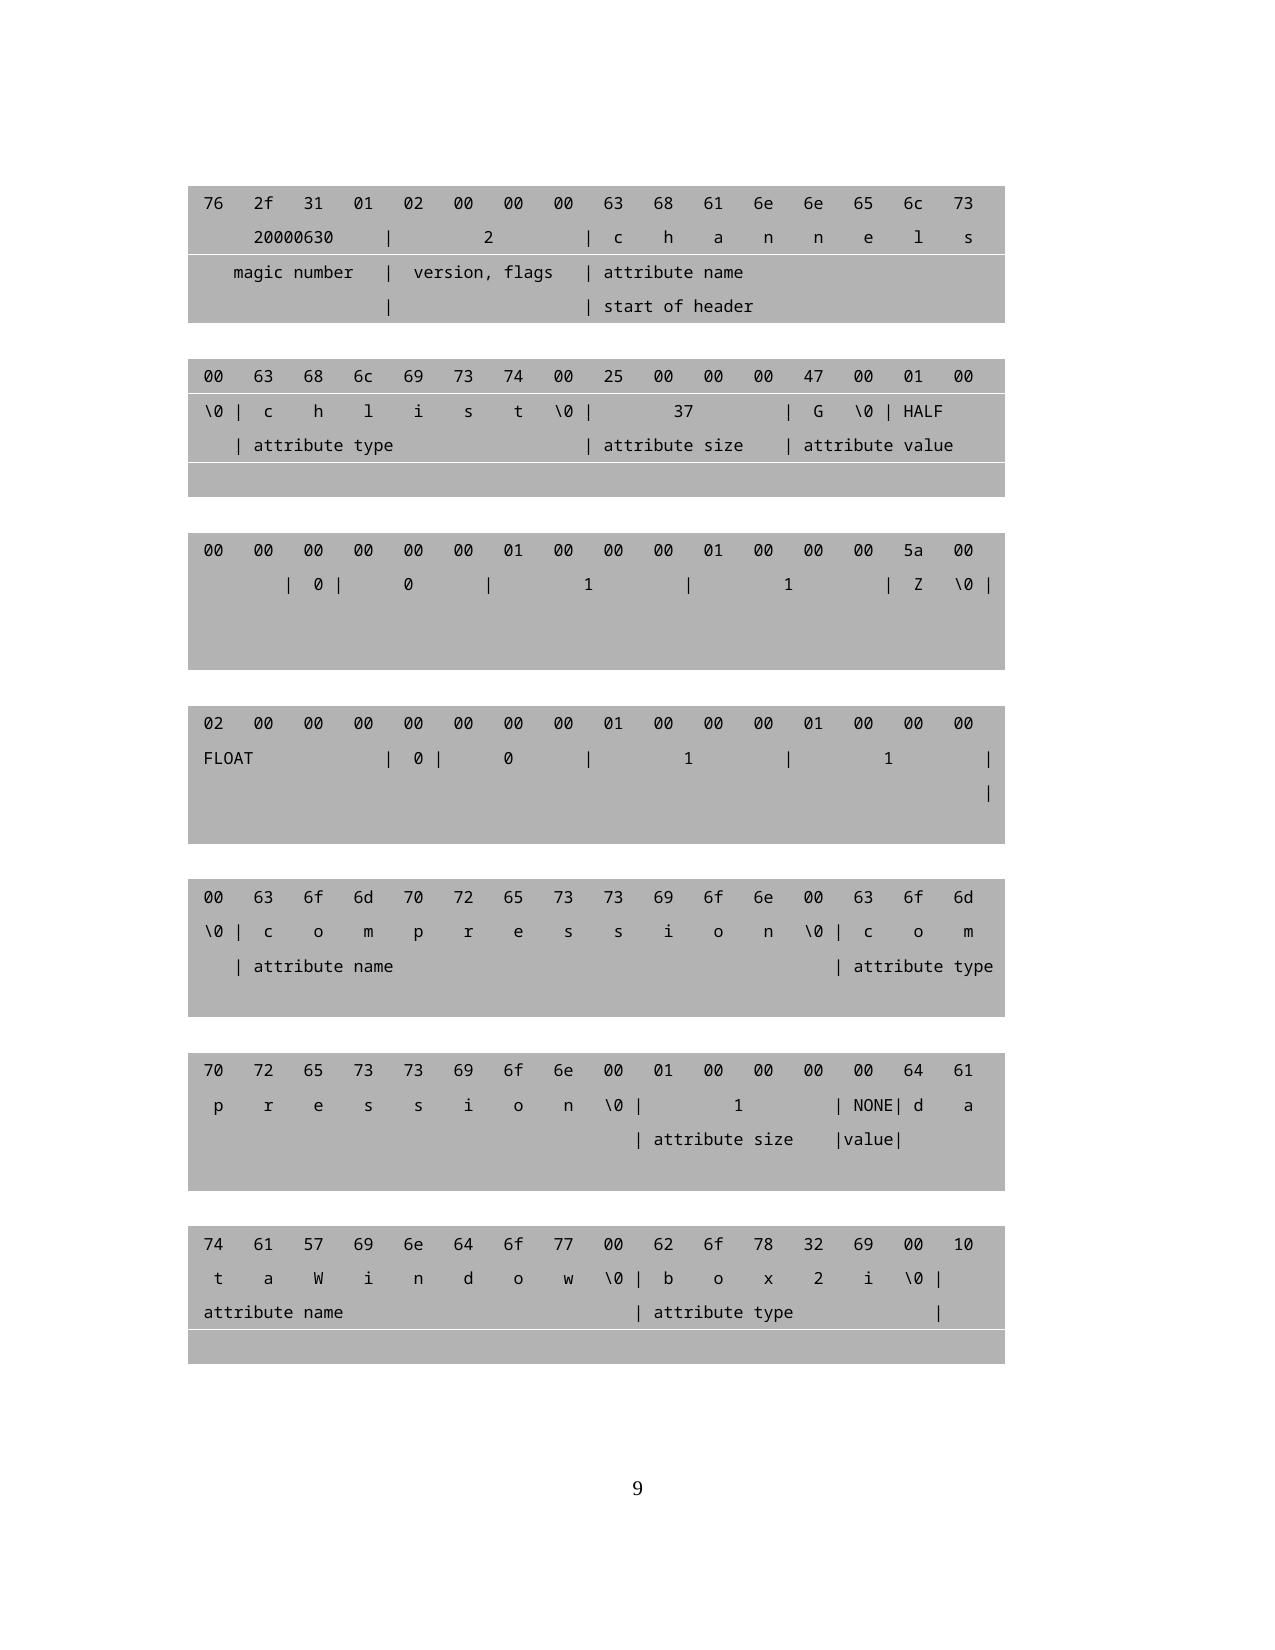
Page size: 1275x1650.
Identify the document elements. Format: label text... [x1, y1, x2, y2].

table_cell 20000630 | 2 | c h a n n e l s [188, 220, 1005, 254]
table_cell attribute name | attribute type | [188, 1295, 1005, 1329]
table_cell \0 | c o m p r e s s i o n \0 | c o m [188, 914, 1005, 948]
table_cell [188, 601, 1005, 636]
table_cell FLOAT | 0 | 0 | 1 | 1 | [188, 740, 1005, 775]
table_cell | attribute name | attribute type [188, 948, 1005, 983]
table_cell [188, 809, 1005, 844]
table_header 00 00 00 00 00 00 01 00 00 00 01 00 00 00 5a 00 [188, 533, 1005, 567]
table_cell | attribute type | attribute size | attribute value [188, 428, 1005, 462]
table_cell | 0 | 0 | 1 | 1 | Z \0 | [188, 567, 1005, 601]
table_cell magic number | version, flags | attribute name [188, 255, 1005, 289]
table_cell | attribute size |value| [188, 1122, 1005, 1156]
table_cell \0 | c h l i s t \0 | 37 | G \0 | HALF [188, 394, 1005, 428]
table_cell [188, 1330, 1005, 1364]
table_header 00 63 6f 6d 70 72 65 73 73 69 6f 6e 00 63 6f 6d [188, 879, 1005, 914]
table_cell p r e s s i o n \0 | 1 | NONE| d a [188, 1087, 1005, 1122]
table_header 76 2f 31 01 02 00 00 00 63 68 61 6e 6e 65 6c 73 [188, 186, 1005, 220]
table_cell | [188, 775, 1005, 809]
table_header 70 72 65 73 73 69 6f 6e 00 01 00 00 00 00 64 61 [188, 1053, 1005, 1087]
table_cell [188, 463, 1005, 497]
table_cell [188, 636, 1005, 670]
table_cell [188, 1156, 1005, 1191]
table_header 02 00 00 00 00 00 00 00 01 00 00 00 01 00 00 00 [188, 706, 1005, 740]
table_header 00 63 68 6c 69 73 74 00 25 00 00 00 47 00 01 00 [188, 359, 1005, 393]
table_cell | | start of header [188, 289, 1005, 323]
table_cell [188, 983, 1005, 1017]
table_cell t a W i n d o w \0 | b o x 2 i \0 | [188, 1261, 1005, 1295]
table_header 74 61 57 69 6e 64 6f 77 00 62 6f 78 32 69 00 10 [188, 1226, 1005, 1261]
